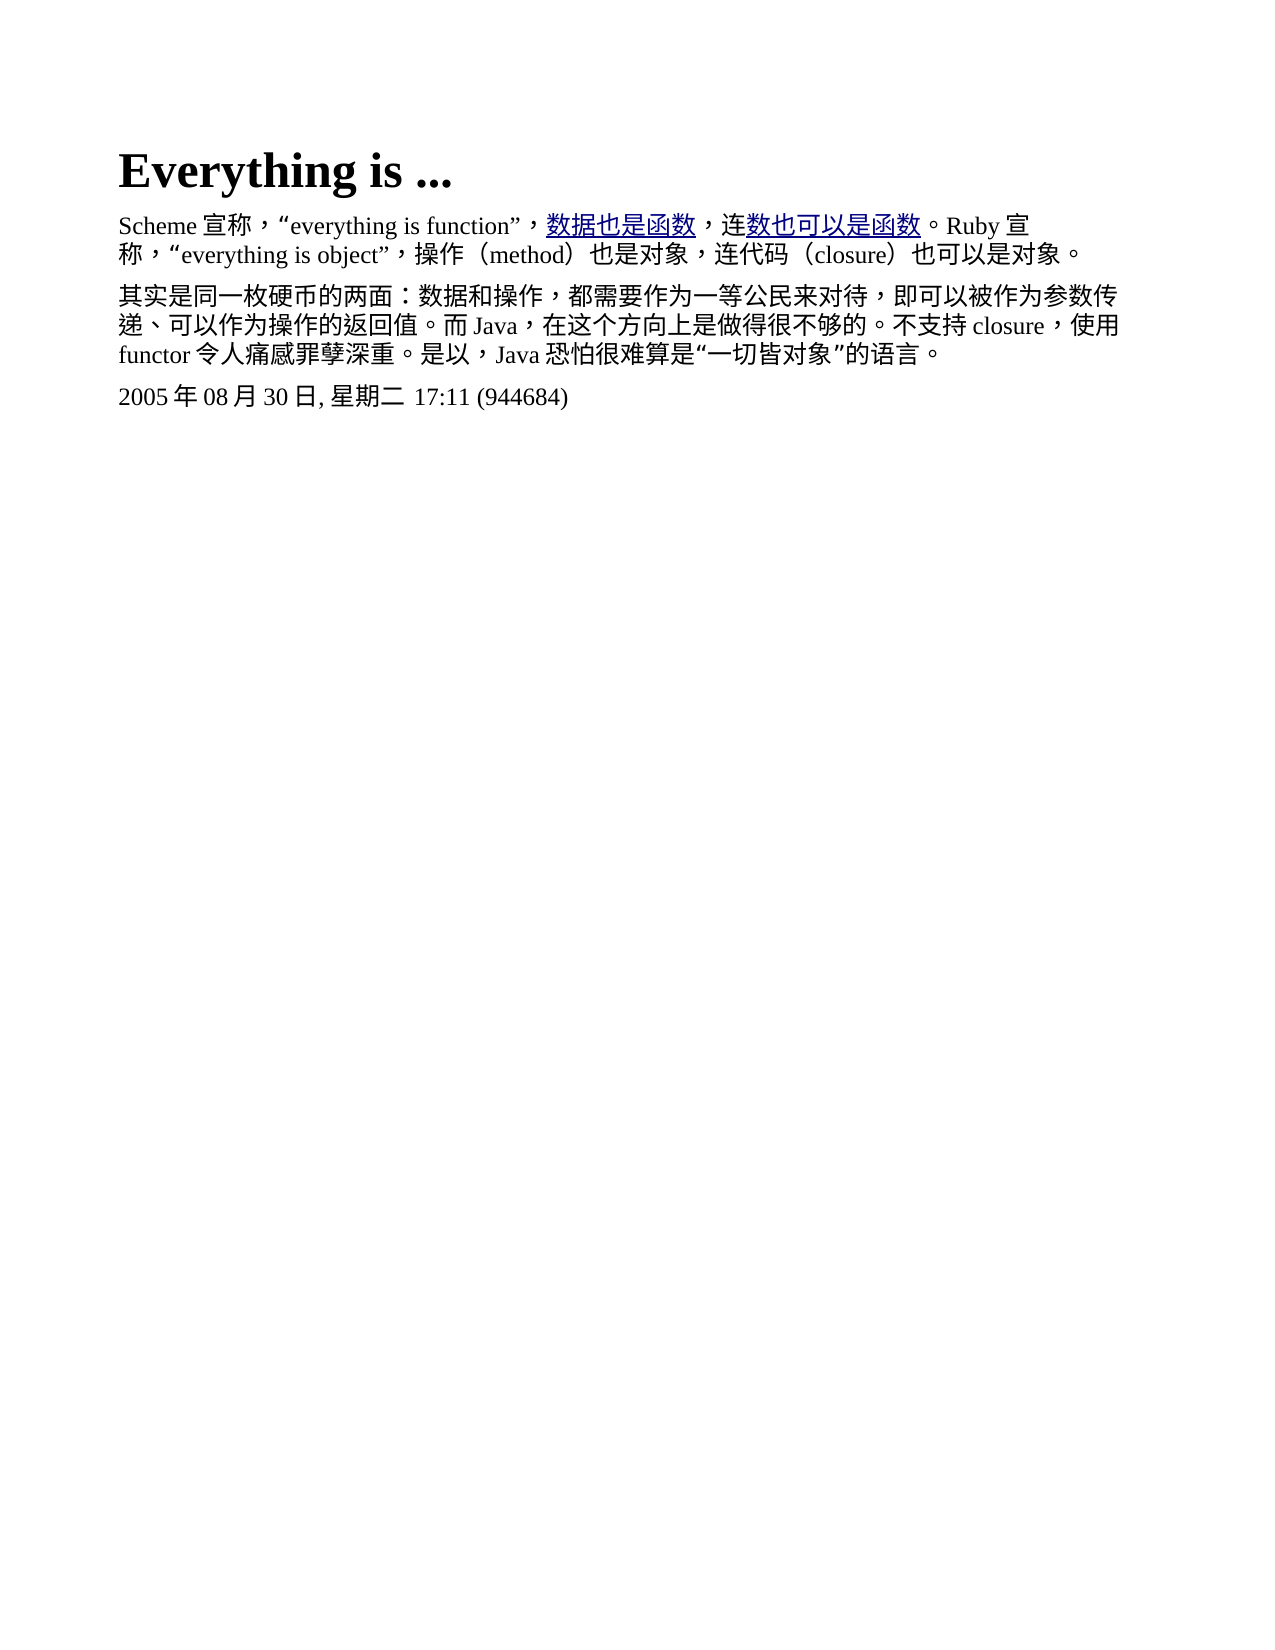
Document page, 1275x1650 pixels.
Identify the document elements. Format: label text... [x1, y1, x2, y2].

text 2005年08月30日, 星期二 17:11 (944684) [118, 382, 1157, 411]
text Scheme宣称，“everything is function”，数据也是函数，连数也可以是函数。Ruby宣称，“everything is object”，操作（method）也是对象，连代码（closure）也可以是对象。 [118, 211, 1157, 269]
text 其实是同一枚硬币的两面：数据和操作，都需要作为一等公民来对待，即可以被作为参数传递、可以作为操作的返回值。而Java，在这个方向上是做得很不够的。不支持closure，使用functor令人痛感罪孽深重。是以，Java恐怕很难算是“一切皆对象”的语言。 [118, 282, 1157, 369]
subtitle Everything is ... [118, 143, 1157, 198]
